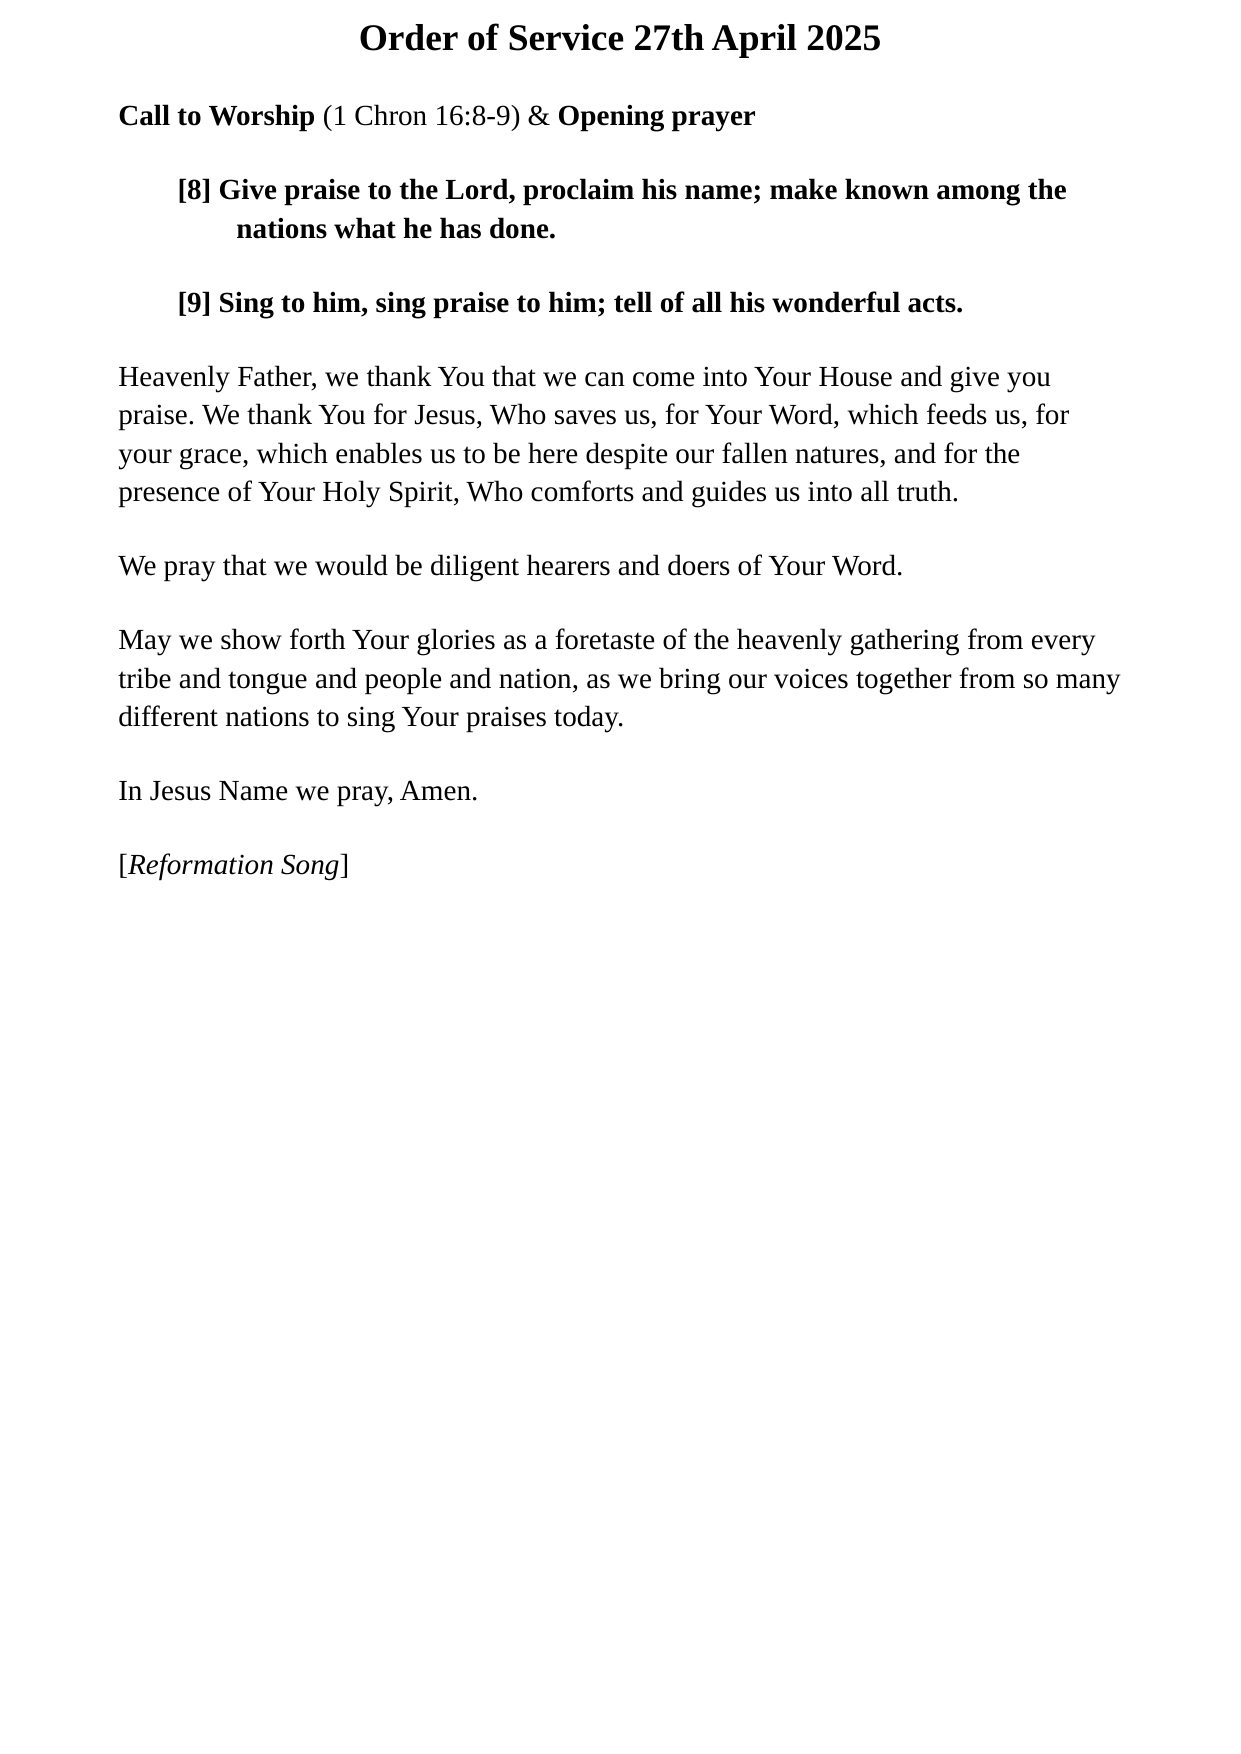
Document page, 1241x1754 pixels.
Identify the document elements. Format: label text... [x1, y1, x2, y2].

text May we show forth Your glories as a foretaste of the heavenly gathering from every tribe and tongue and people and nation, as we bring our voices together from so many different nations to sing Your praises today. [118, 622, 1122, 733]
text [9] Sing to him, sing praise to him; tell of all his wonderful acts. [177, 285, 1122, 318]
text In Jesus Name we pray, Amen. [118, 773, 1122, 807]
text [8] Give praise to the Lord, proclaim his name; make known among the nations what he has done. [177, 172, 1122, 244]
text Call to Worship (1 Chron 16:8-9) & Opening prayer [118, 98, 1122, 132]
text We pray that we would be diligent hearers and doers of Your Word. [118, 548, 1122, 582]
text [Reformation Song] [118, 847, 1122, 881]
text Heavenly Father, we thank You that we can come into Your House and give you praise. We thank You for Jesus, Who saves us, for Your Word, which feeds us, for your grace, which enables us to be here despite our fallen natures, and for the presence of Your Holy Spirit, Who comforts and guides us into all truth. [118, 359, 1122, 508]
